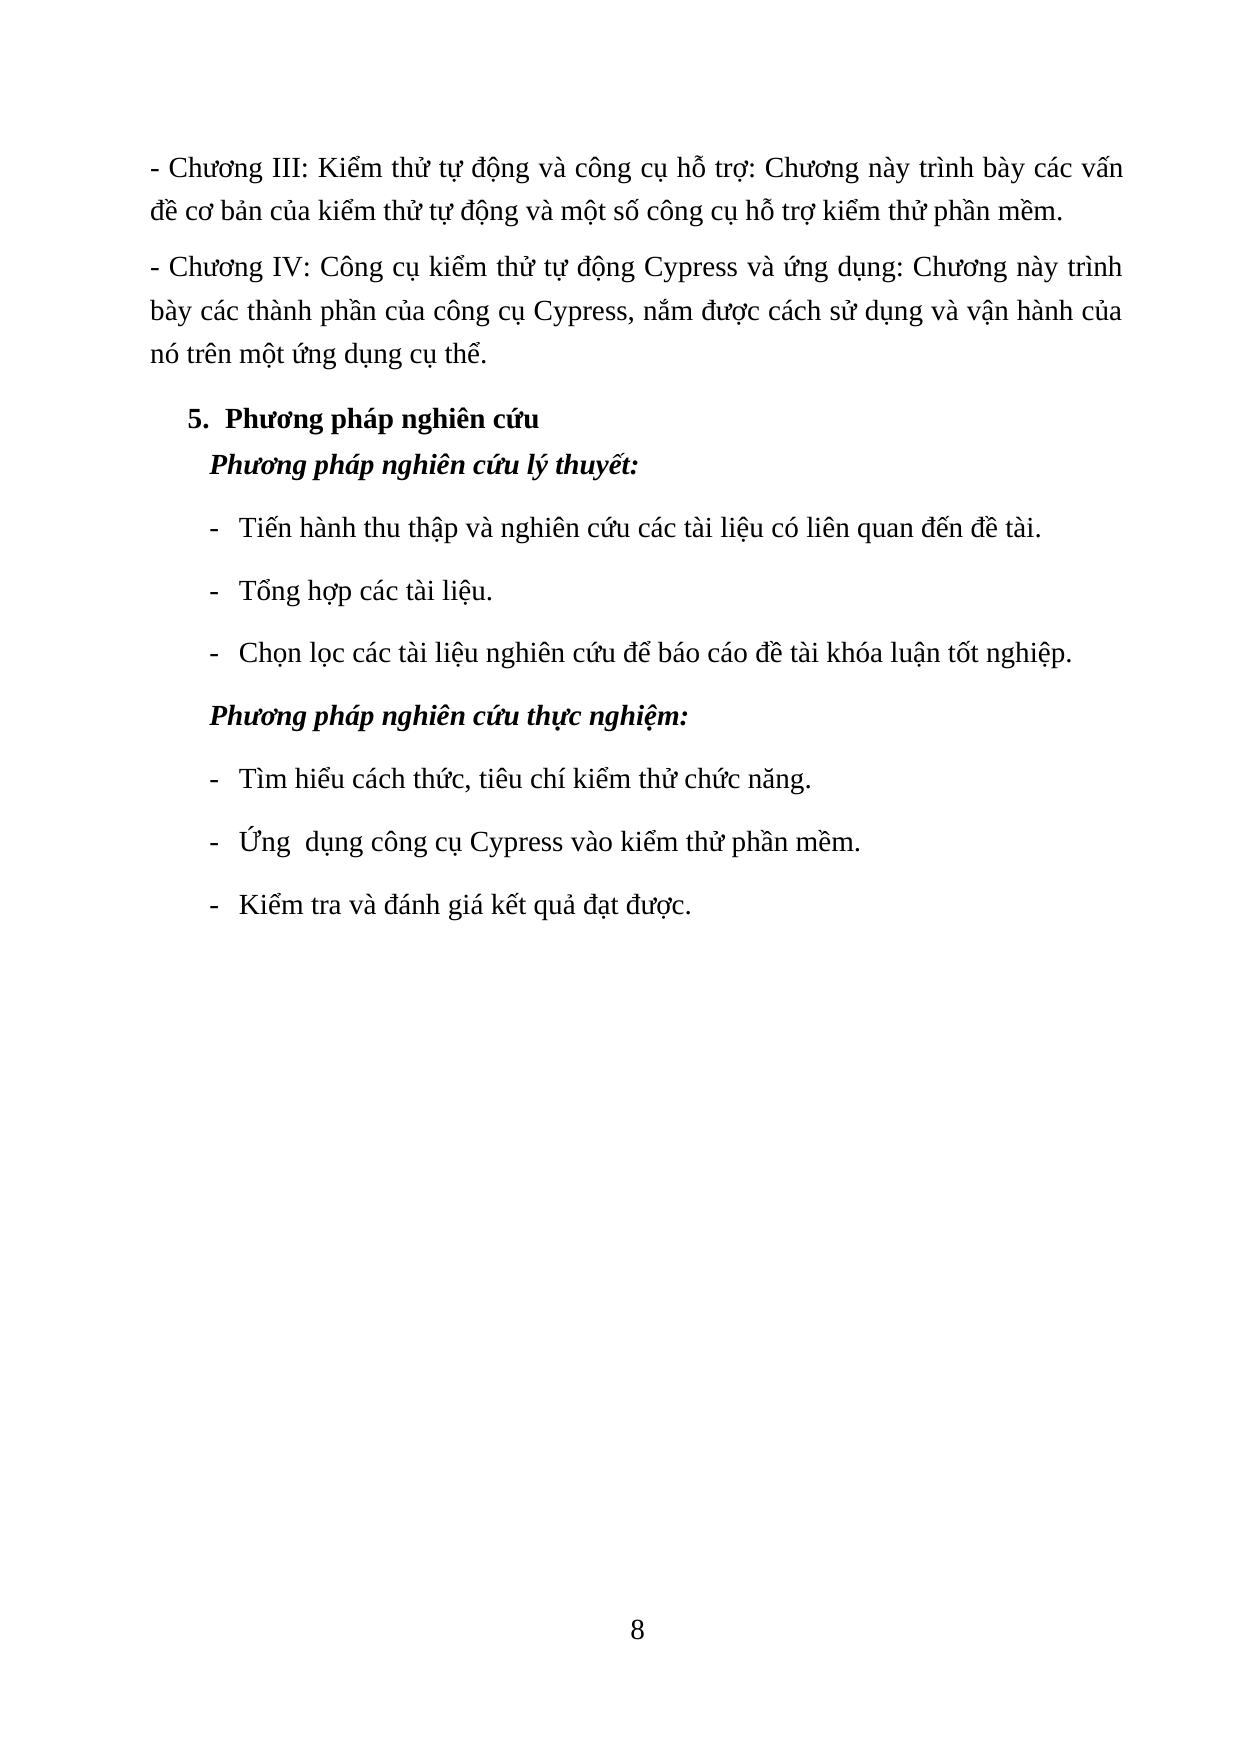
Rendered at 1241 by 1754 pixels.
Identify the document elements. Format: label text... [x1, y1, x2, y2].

list Tìm hiểu cách thức, tiêu chí kiểm thử chức năng. [209, 761, 1125, 795]
subtitle Phương pháp nghiên cứu [187, 401, 1125, 434]
list Chọn lọc các tài liệu nghiên cứu để báo cáo đề tài khóa luận tốt nghiệp. [209, 636, 1125, 669]
text Phương pháp nghiên cứu lý thuyết: [209, 447, 1125, 481]
text Phương pháp nghiên cứu thực nghiệm: [209, 698, 1125, 732]
list Tổng hợp các tài liệu. [209, 573, 1125, 606]
list Kiểm tra và đánh giá kết quả đạt được. [209, 887, 1125, 920]
list Ứng dụng công cụ Cypress vào kiểm thử phần mềm. [209, 824, 1125, 857]
text - Chương III: Kiểm thử tự động và công cụ hỗ trợ: Chương này trình bày các vấn đề cơ bản của kiểm thử tự động và một số công cụ hỗ trợ kiểm thử phần mềm. [150, 150, 1124, 227]
list Tiến hành thu thập và nghiên cứu các tài liệu có liên quan đến đề tài. [209, 510, 1125, 543]
text - Chương IV: Công cụ kiểm thử tự động Cypress và ứng dụng: Chương này trình bày các thành phần của công cụ Cypress, nắm được cách sử dụng và vận hành của nó trên một ứng dụng cụ thể. [150, 249, 1124, 370]
